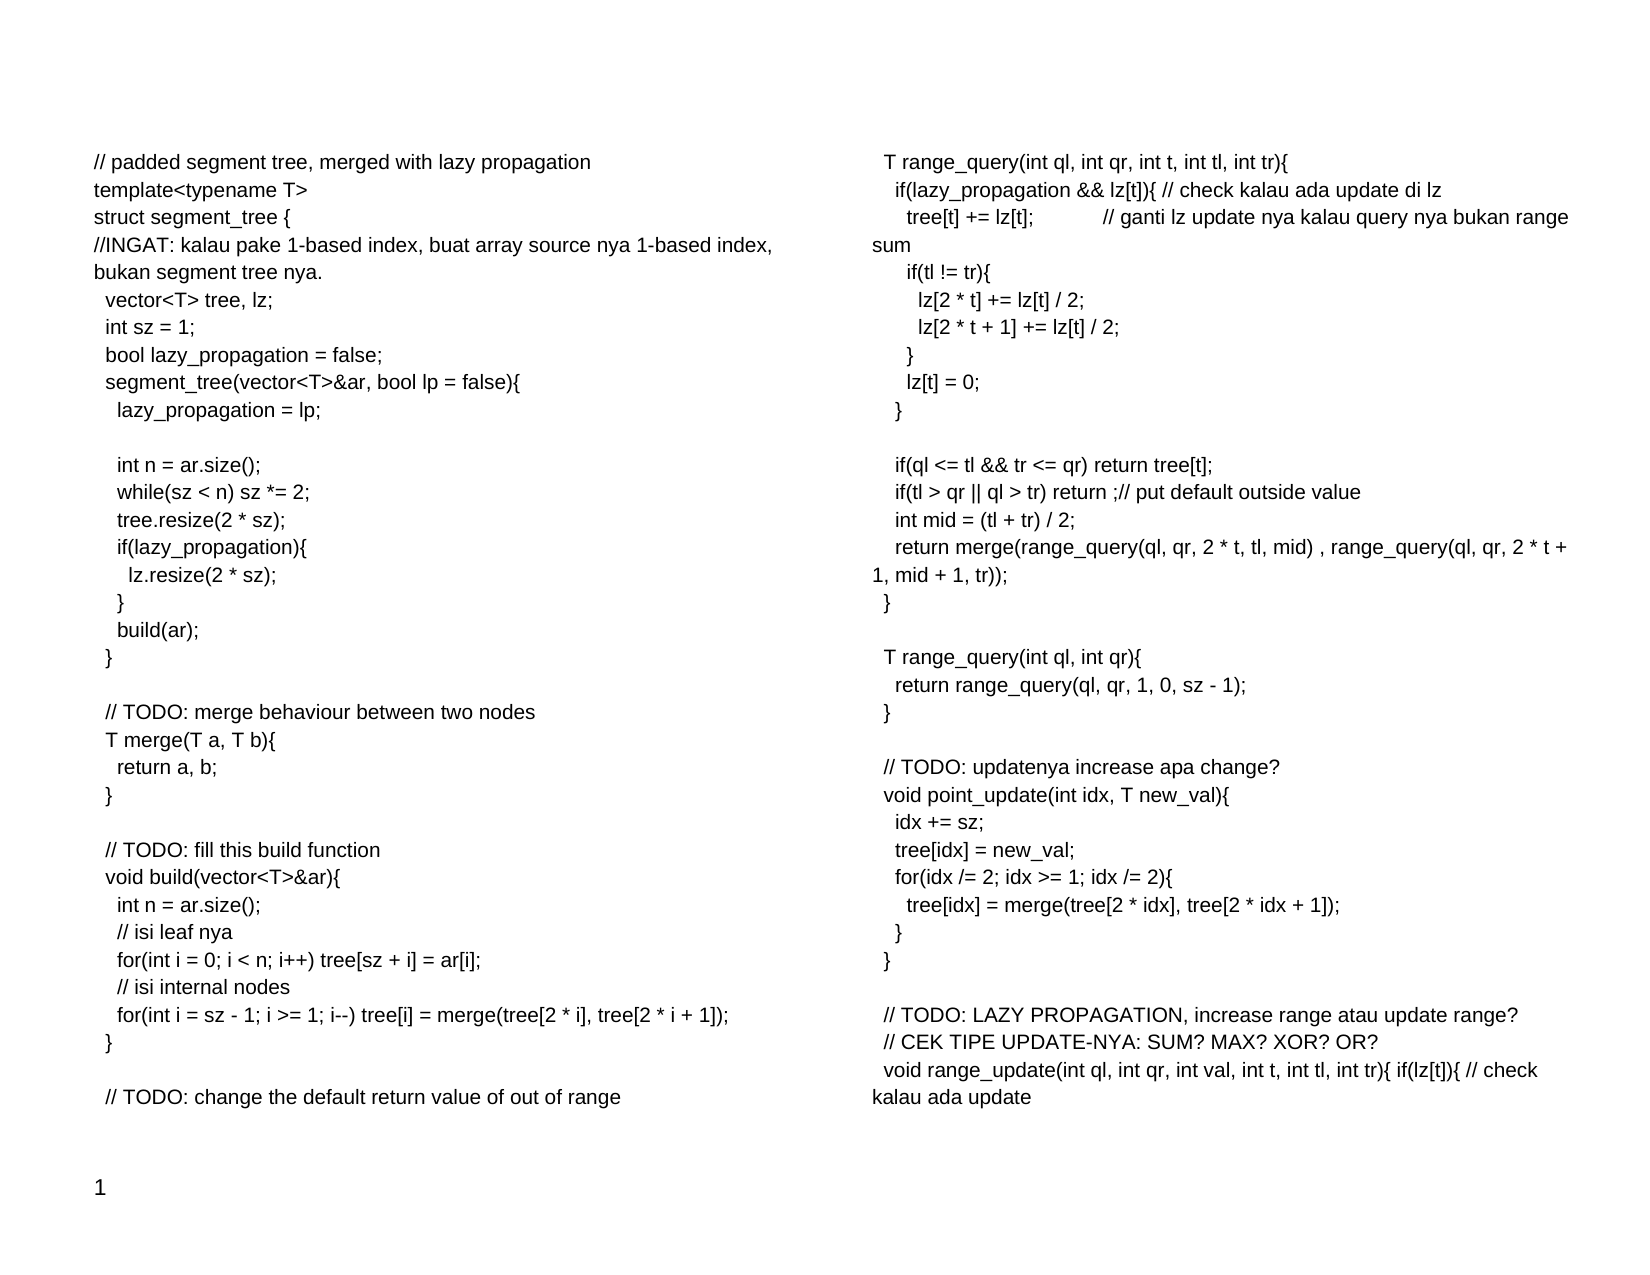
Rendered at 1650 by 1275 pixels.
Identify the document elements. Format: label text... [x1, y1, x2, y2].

text tree[idx] = merge(tree[2 * idx], tree[2 * idx + 1]); [872, 892, 1575, 916]
text } [872, 700, 1575, 724]
text void point_update(int idx, T new_val){ [872, 782, 1575, 806]
text // TODO: change the default return value of out of range [94, 1085, 797, 1109]
text // CEK TIPE UPDATE-NYA: SUM? MAX? XOR? OR? [872, 1030, 1575, 1054]
text for(int i = 0; i < n; i++) tree[sz + i] = ar[i]; [94, 947, 797, 971]
text int n = ar.size(); [94, 452, 797, 476]
text lazy_propagation = lp; [94, 397, 797, 421]
text lz[2 * t + 1] += lz[t] / 2; [872, 315, 1575, 339]
text if(lazy_propagation){ [94, 535, 797, 559]
text // TODO: LAZY PROPAGATION, increase range atau update range? [872, 1002, 1575, 1026]
text // padded segment tree, merged with lazy propagation [94, 150, 797, 174]
text if(tl != tr){ [872, 260, 1575, 284]
text while(sz < n) sz *= 2; [94, 480, 797, 504]
text } [94, 645, 797, 669]
text } [94, 590, 797, 614]
text int n = ar.size(); [94, 892, 797, 916]
text idx += sz; [872, 810, 1575, 834]
text lz.resize(2 * sz); [94, 562, 797, 586]
text return a, b; [94, 755, 797, 779]
text return range_query(ql, qr, 1, 0, sz - 1); [872, 672, 1575, 696]
text int sz = 1; [94, 315, 797, 339]
text // TODO: fill this build function [94, 837, 797, 861]
text for(int i = sz - 1; i >= 1; i--) tree[i] = merge(tree[2 * i], tree[2 * i + 1]); [94, 1002, 797, 1026]
text if(lazy_propagation && lz[t]){ // check kalau ada update di lz [872, 177, 1575, 201]
text T range_query(int ql, int qr){ [872, 645, 1575, 669]
text } [872, 397, 1575, 421]
text // TODO: updatenya increase apa change? [872, 755, 1575, 779]
text if(ql <= tl && tr <= qr) return tree[t]; [872, 452, 1575, 476]
text } [872, 590, 1575, 614]
text bool lazy_propagation = false; [94, 342, 797, 366]
text build(ar); [94, 617, 797, 641]
text void build(vector<T>&ar){ [94, 865, 797, 889]
text tree[t] += lz[t]; // ganti lz update nya kalau query nya bukan range sum [872, 205, 1575, 256]
text } [872, 342, 1575, 366]
text tree[idx] = new_val; [872, 837, 1575, 861]
text segment_tree(vector<T>&ar, bool lp = false){ [94, 370, 797, 394]
text return merge(range_query(ql, qr, 2 * t, tl, mid) , range_query(ql, qr, 2 * t + 1, mid + 1, tr)); [872, 535, 1575, 586]
text // isi internal nodes [94, 975, 797, 999]
text tree.resize(2 * sz); [94, 507, 797, 531]
text // TODO: merge behaviour between two nodes [94, 700, 797, 724]
text T merge(T a, T b){ [94, 727, 797, 751]
text } [94, 1030, 797, 1054]
text for(idx /= 2; idx >= 1; idx /= 2){ [872, 865, 1575, 889]
text lz[2 * t] += lz[t] / 2; [872, 287, 1575, 311]
text vector<T> tree, lz; [94, 287, 797, 311]
text } [872, 947, 1575, 971]
text int mid = (tl + tr) / 2; [872, 507, 1575, 531]
text T range_query(int ql, int qr, int t, int tl, int tr){ [872, 150, 1575, 174]
text // isi leaf nya [94, 920, 797, 944]
text struct segment_tree { [94, 205, 797, 229]
text lz[t] = 0; [872, 370, 1575, 394]
text if(tl > qr || ql > tr) return ;// put default outside value [872, 480, 1575, 504]
text } [94, 782, 797, 806]
text //INGAT: kalau pake 1-based index, buat array source nya 1-based index, bukan segment tree nya. [94, 232, 797, 284]
text void range_update(int ql, int qr, int val, int t, int tl, int tr){ if(lz[t]){ // check kalau ada update [872, 1057, 1575, 1109]
text } [872, 920, 1575, 944]
text template<typename T> [94, 177, 797, 201]
